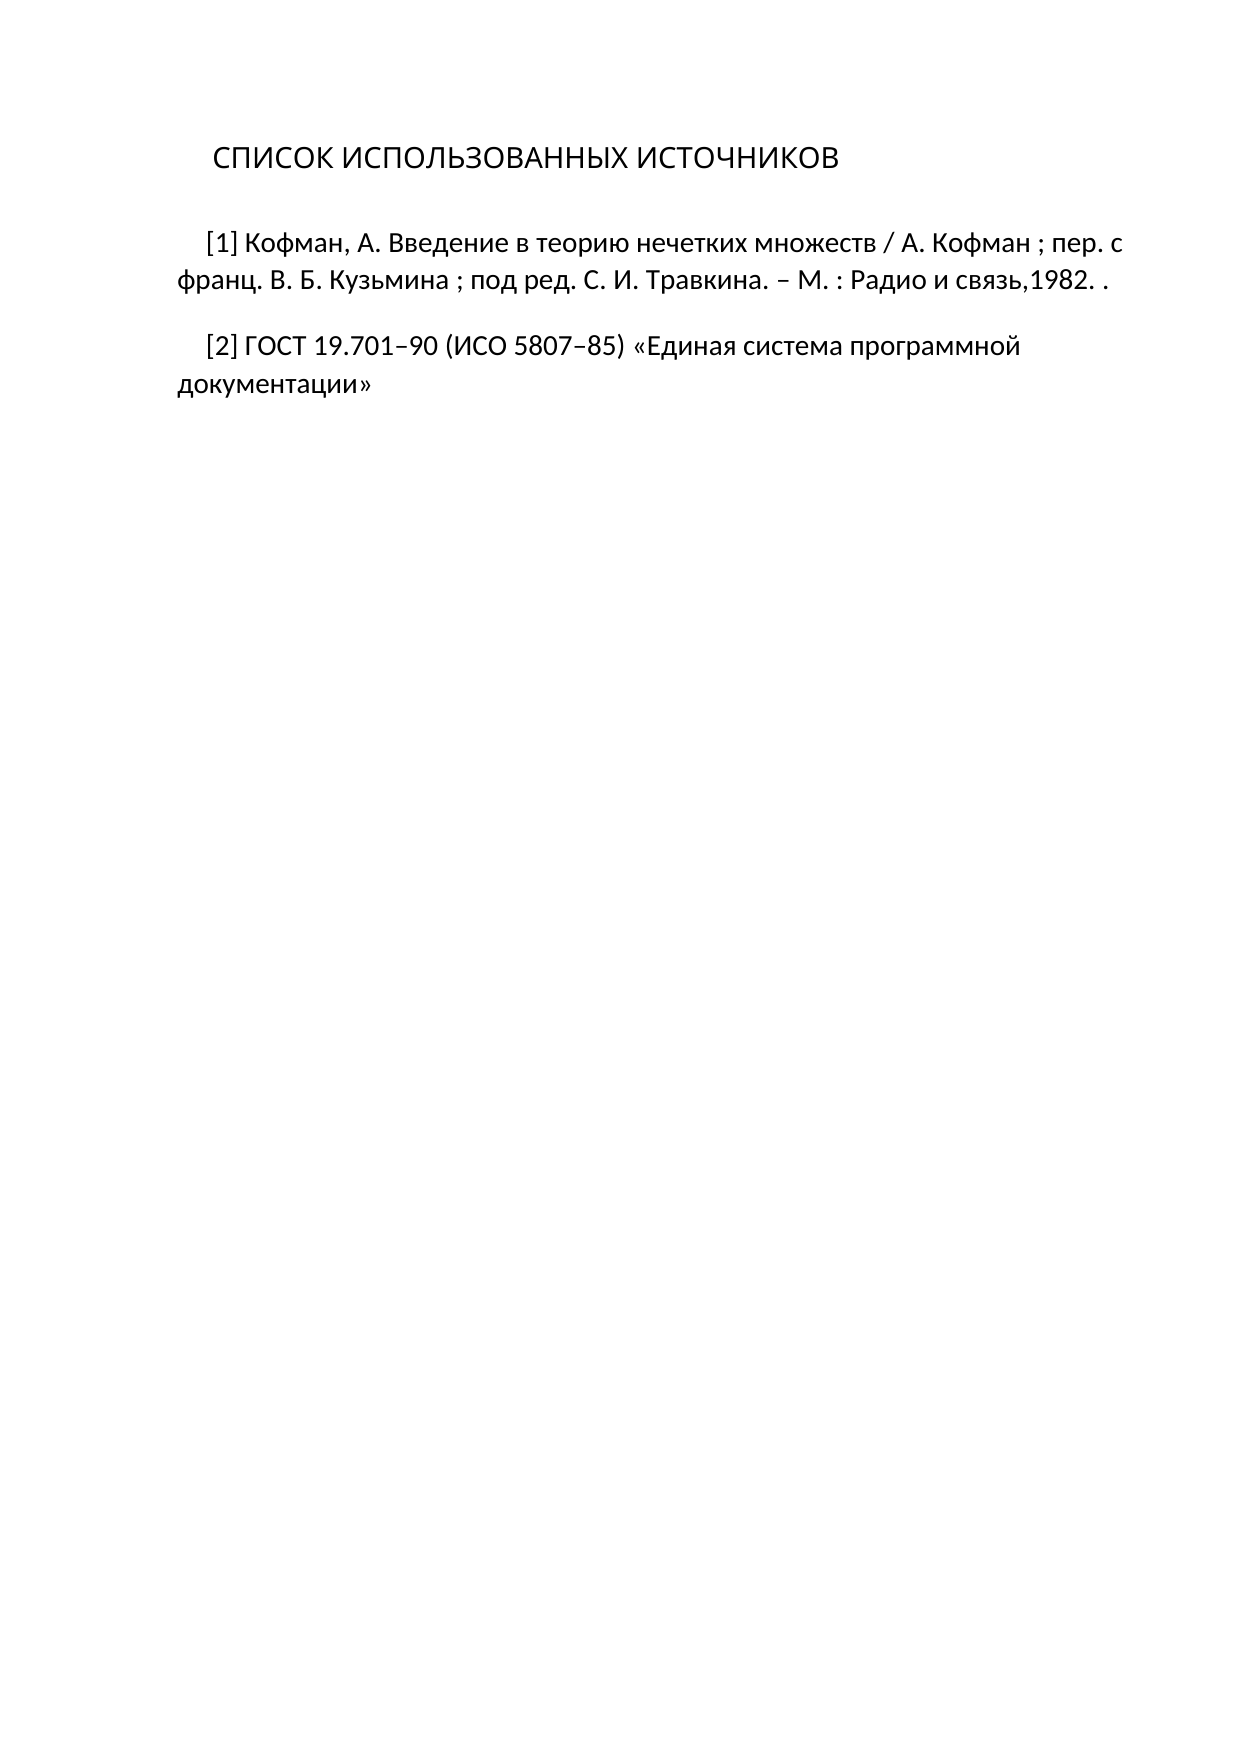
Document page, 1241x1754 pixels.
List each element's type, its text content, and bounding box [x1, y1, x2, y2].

text [2] ГОСТ 19.701–90 (ИСО 5807–85) «Единая система программной документации» [177, 327, 1170, 400]
subtitle CПИСОК ИСПОЛЬЗОВАННЫХ ИСТОЧНИКОВ [212, 137, 1226, 177]
text [1] Кофман, А. Введение в теорию нечетких множеств / А. Кофман ; пер. с франц. В. Б. Кузьмина ; под ред. С. И. Травкина. – М. : Радио и связь,1982. . [177, 224, 1170, 297]
